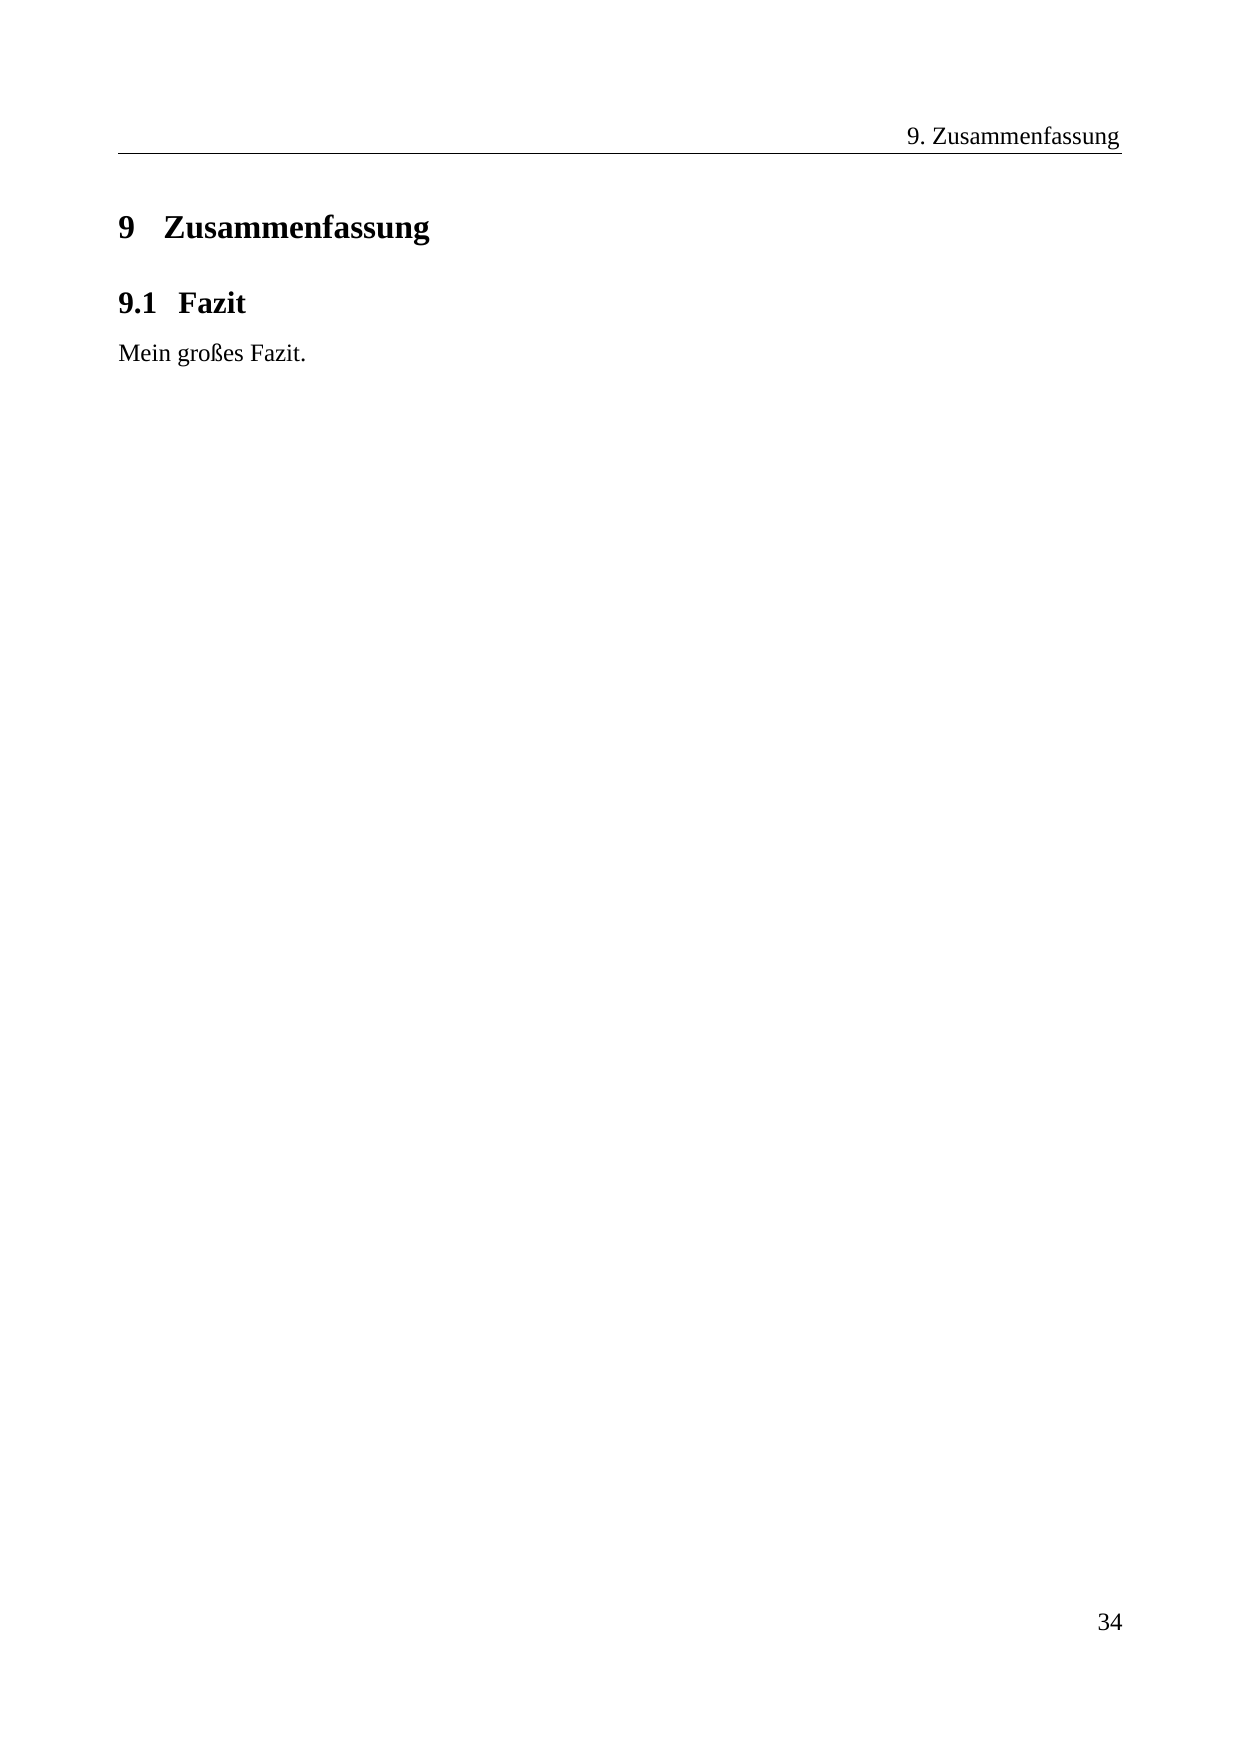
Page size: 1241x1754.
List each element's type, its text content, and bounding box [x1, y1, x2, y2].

subtitle Zusammenfassung [118, 207, 1122, 246]
text Mein großes Fazit. [118, 338, 1122, 367]
subtitle Fazit [118, 285, 1122, 321]
